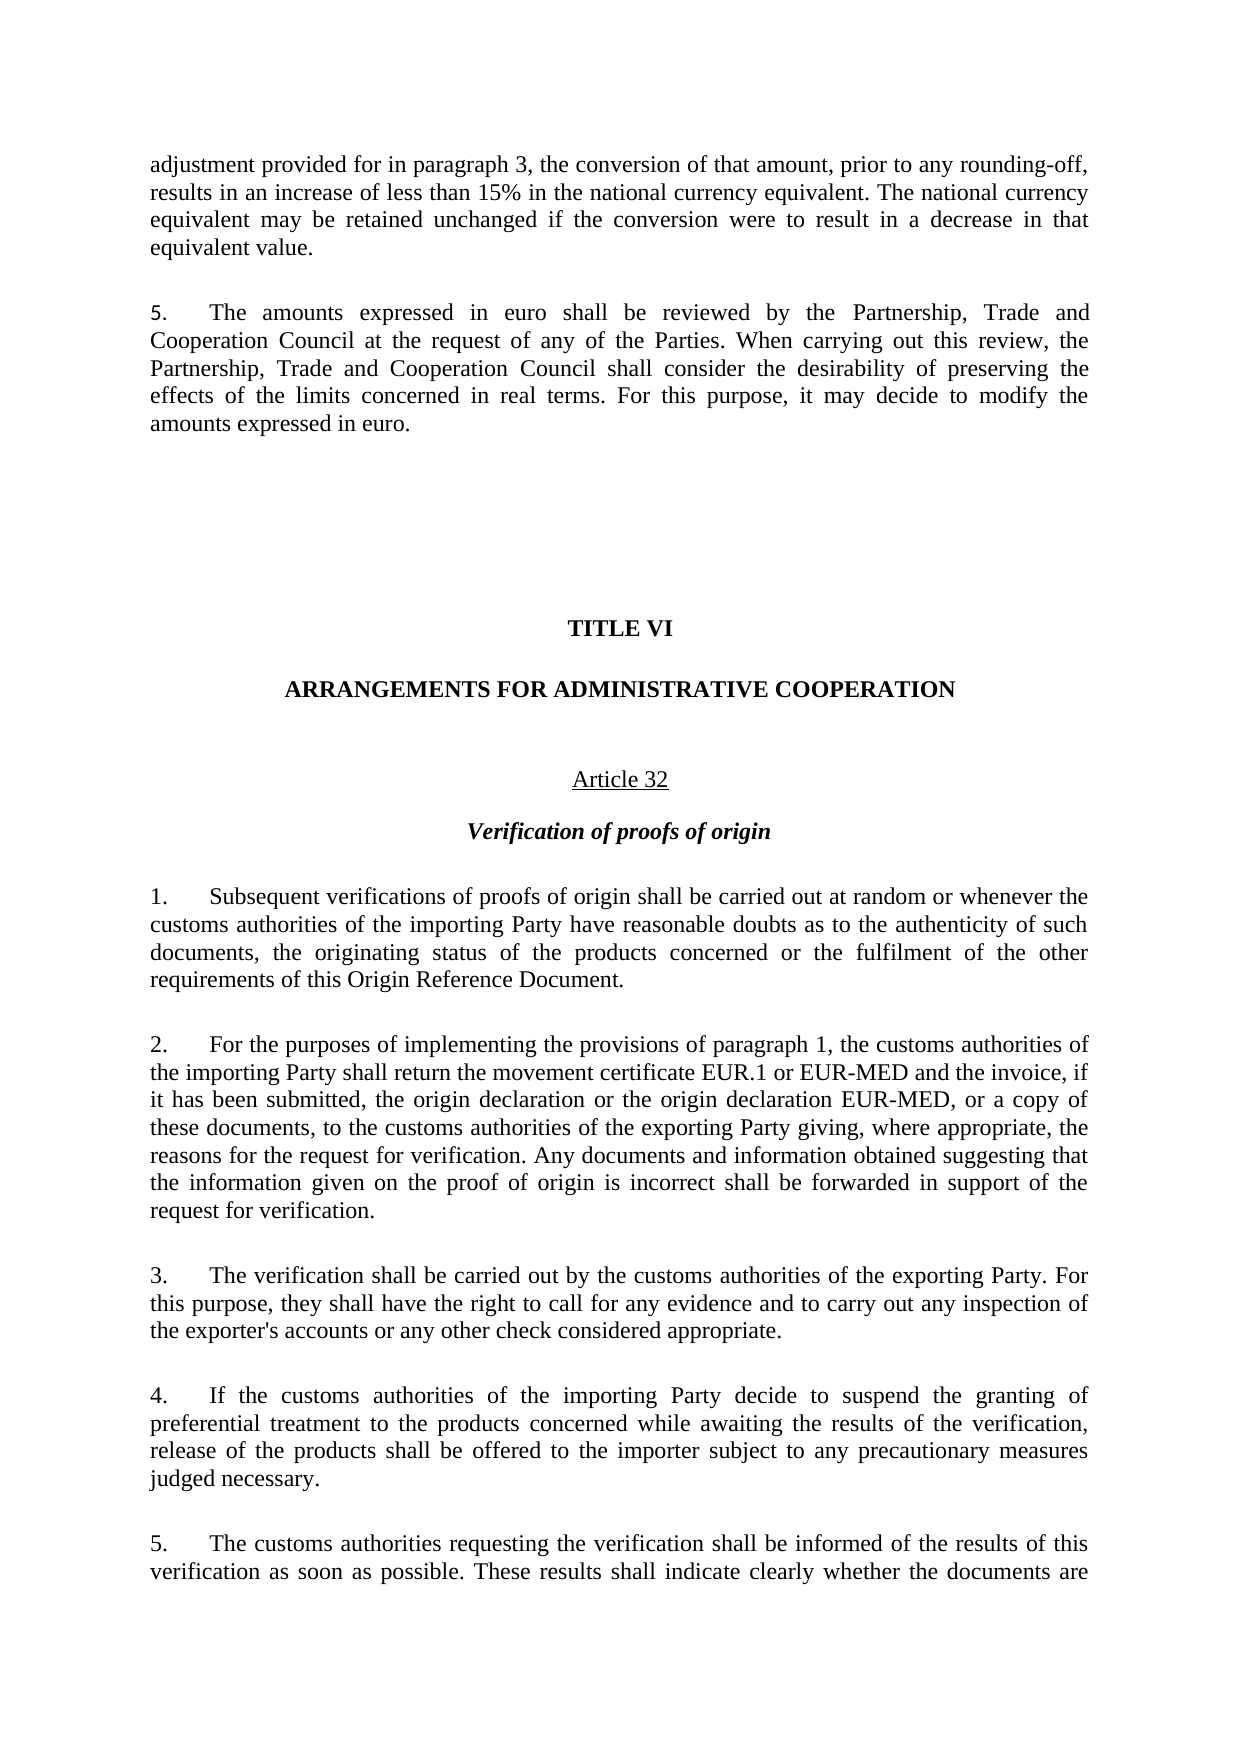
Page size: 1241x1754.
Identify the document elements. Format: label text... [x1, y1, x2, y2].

text ARRANGEMENTS FOR ADMINISTRATIVE COOPERATION [150, 674, 1090, 702]
list If the customs authorities of the importing Party decide to suspend the granting of preferential treatment to the products concerned while awaiting the results of the verification, release of the products shall be offered to the importer subject to any precautionary measures judged necessary. [150, 1381, 1090, 1492]
list adjustment provided for in paragraph 3, the conversion of that amount, prior to any rounding-off, results in an increase of less than 15% in the national currency equivalent. The national currency equivalent may be retained unchanged if the conversion were to result in a decrease in that equivalent value. [150, 150, 1090, 260]
list The amounts expressed in euro shall be reviewed by the Partnership, Trade and Cooperation Council at the request of any of the Parties. When carrying out this review, the Partnership, Trade and Cooperation Council shall consider the desirability of preserving the effects of the limits concerned in real terms. For this purpose, it may decide to modify the amounts expressed in euro. [150, 298, 1090, 436]
list For the purposes of implementing the provisions of paragraph 1, the customs authorities of the importing Party shall return the movement certificate EUR.1 or EUR-MED and the invoice, if it has been submitted, the origin declaration or the origin declaration EUR-MED, or a copy of these documents, to the customs authorities of the exporting Party giving, where appropriate, the reasons for the request for verification. Any documents and information obtained suggesting that the information given on the proof of origin is incorrect shall be forwarded in support of the request for verification. [150, 1030, 1090, 1223]
list The verification shall be carried out by the customs authorities of the exporting Party. For this purpose, they shall have the right to call for any evidence and to carry out any inspection of the exporter's accounts or any other check considered appropriate. [150, 1261, 1090, 1344]
text TITLE VI [150, 614, 1090, 642]
text Article 32 [150, 765, 1090, 792]
list The customs authorities requesting the verification shall be informed of the results of this verification as soon as possible. These results shall indicate clearly whether the documents are [150, 1529, 1090, 1584]
list Subsequent verifications of proofs of origin shall be carried out at random or whenever the customs authorities of the importing Party have reasonable doubts as to the authenticity of such documents, the originating status of the products concerned or the fulfilment of the other requirements of this Origin Reference Document. [150, 882, 1090, 993]
text Verification of proofs of origin [150, 817, 1090, 845]
